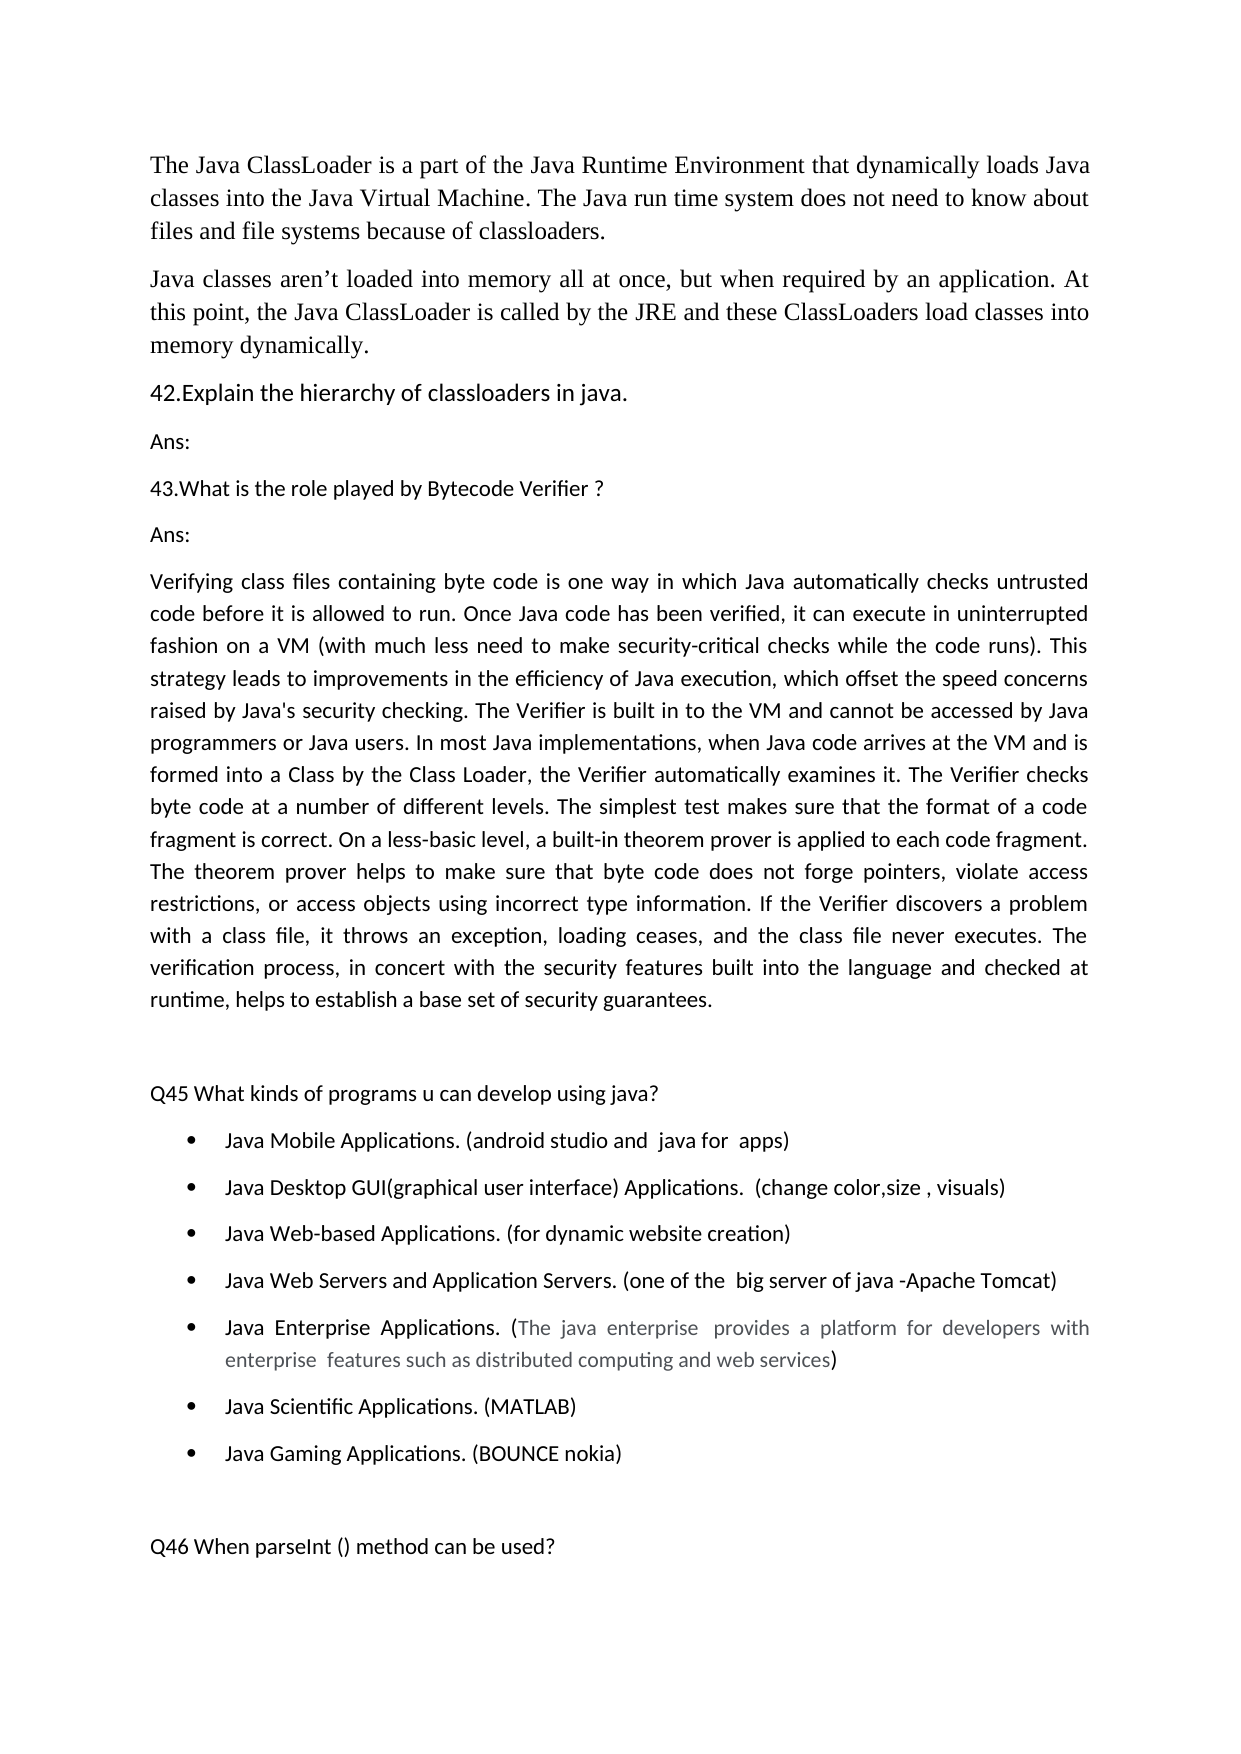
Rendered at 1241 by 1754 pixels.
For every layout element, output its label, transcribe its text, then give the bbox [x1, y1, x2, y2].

text Q45 What kinds of programs u can develop using java? [150, 1079, 1090, 1107]
list Java Gaming Applications. (BOUNCE nokia) [187, 1439, 1090, 1467]
list Java Web-based Applications. (for dynamic website creation) [187, 1219, 1090, 1247]
text Java classes aren’t loaded into memory all at once, but when required by an application. At this point, the Java ClassLoader is called by the JRE and these ClassLoaders load classes into memory dynamically. [150, 264, 1090, 358]
list Java Enterprise Applications. (The java enterprise provides a platform for developers with enterprise features such as distributed computing and web services) [187, 1313, 1090, 1373]
text 43.What is the role played by Bytecode Verifier ? [150, 474, 1090, 502]
list Java Scientific Applications. (MATLAB) [187, 1392, 1090, 1420]
list Java Desktop GUI(graphical user interface) Applications. (change color,size , visuals) [187, 1173, 1090, 1201]
text Verifying class files containing byte code is one way in which Java automatically checks untrusted code before it is allowed to run. Once Java code has been verified, it can execute in uninterrupted fashion on a VM (with much less need to make security-critical checks while the code runs). This strategy leads to improvements in the efficiency of Java execution, which offset the speed concerns raised by Java's security checking. The Verifier is built in to the VM and cannot be accessed by Java programmers or Java users. In most Java implementations, when Java code arrives at the VM and is formed into a Class by the Class Loader, the Verifier automatically examines it. The Verifier checks byte code at a number of different levels. The simplest test makes sure that the format of a code fragment is correct. On a less-basic level, a built-in theorem prover is applied to each code fragment. The theorem prover helps to make sure that byte code does not forge pointers, violate access restrictions, or access objects using incorrect type information. If the Verifier discovers a problem with a class file, it throws an exception, loading ceases, and the class file never executes. The verification process, in concert with the security features built into the language and checked at runtime, helps to establish a base set of security guarantees. [150, 567, 1090, 1014]
text The Java ClassLoader is a part of the Java Runtime Environment that dynamically loads Java classes into the Java Virtual Machine. The Java run time system does not need to know about files and file systems because of classloaders. [150, 150, 1090, 245]
text Q46 When parseInt () method can be used? [150, 1532, 1090, 1560]
list Java Mobile Applications. (android studio and java for apps) [187, 1126, 1090, 1154]
list Java Web Servers and Application Servers. (one of the big server of java -Apache Tomcat) [187, 1266, 1090, 1294]
text Ans: [150, 427, 1090, 455]
text 42.Explain the hierarchy of classloaders in java. [150, 377, 1090, 408]
text Ans: [150, 520, 1090, 548]
